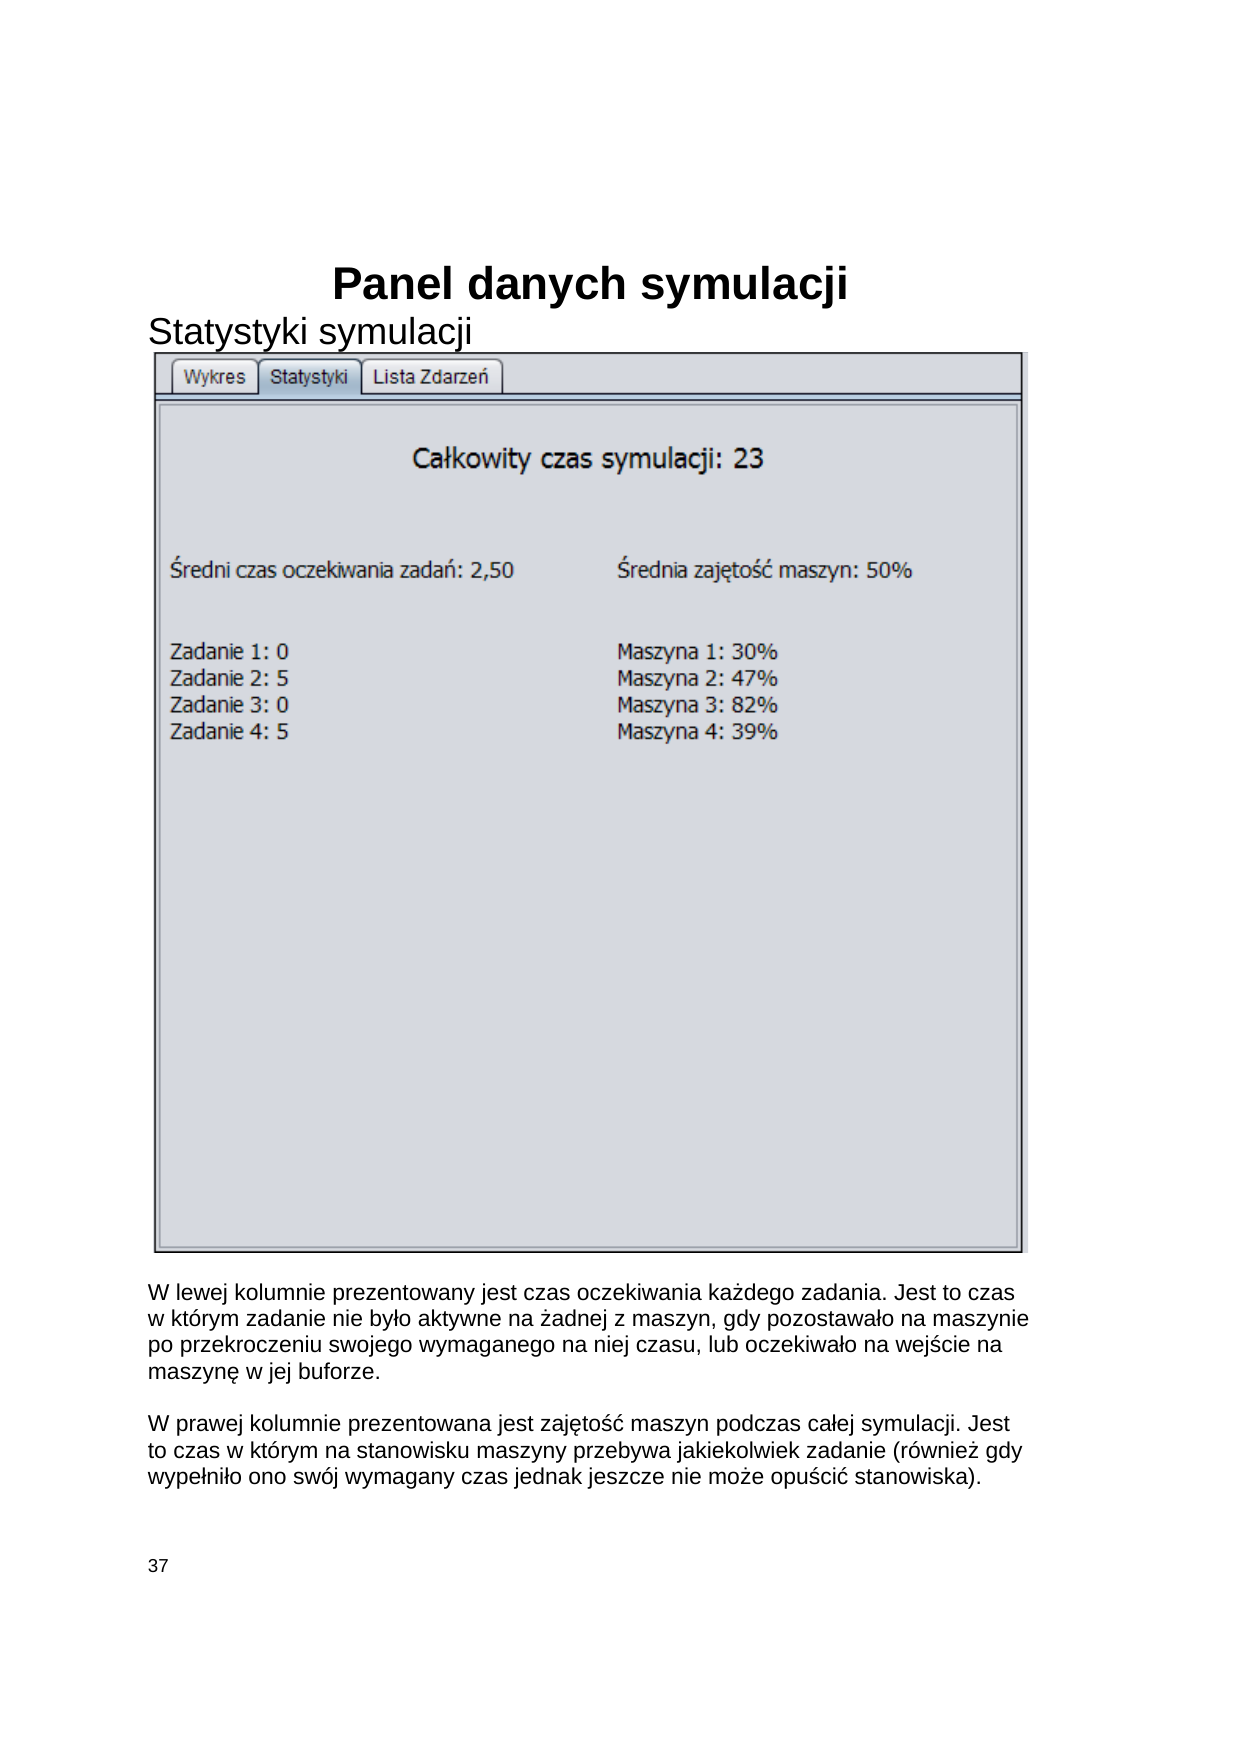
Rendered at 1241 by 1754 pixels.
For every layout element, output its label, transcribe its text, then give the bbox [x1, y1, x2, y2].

text W prawej kolumnie prezentowana jest zajętość maszyn podczas całej symulacji. Jest to czas w którym na stanowisku maszyny przebywa jakiekolwiek zadanie (również gdy wypełniło ono swój wymagany czas jednak jeszcze nie może opuścić stanowiska). [148, 1410, 1033, 1489]
text Panel danych symulacji [148, 256, 1033, 309]
text W lewej kolumnie prezentowany jest czas oczekiwania każdego zadania. Jest to czas w którym zadanie nie było aktywne na żadnej z maszyn, gdy pozostawało na maszynie po przekroczeniu swojego wymaganego na niej czasu, lub oczekiwało na wejście na maszynę w jej buforze. [148, 1278, 1033, 1384]
text Statystyki symulacji [148, 309, 1033, 352]
picture [153, 352, 1029, 1253]
